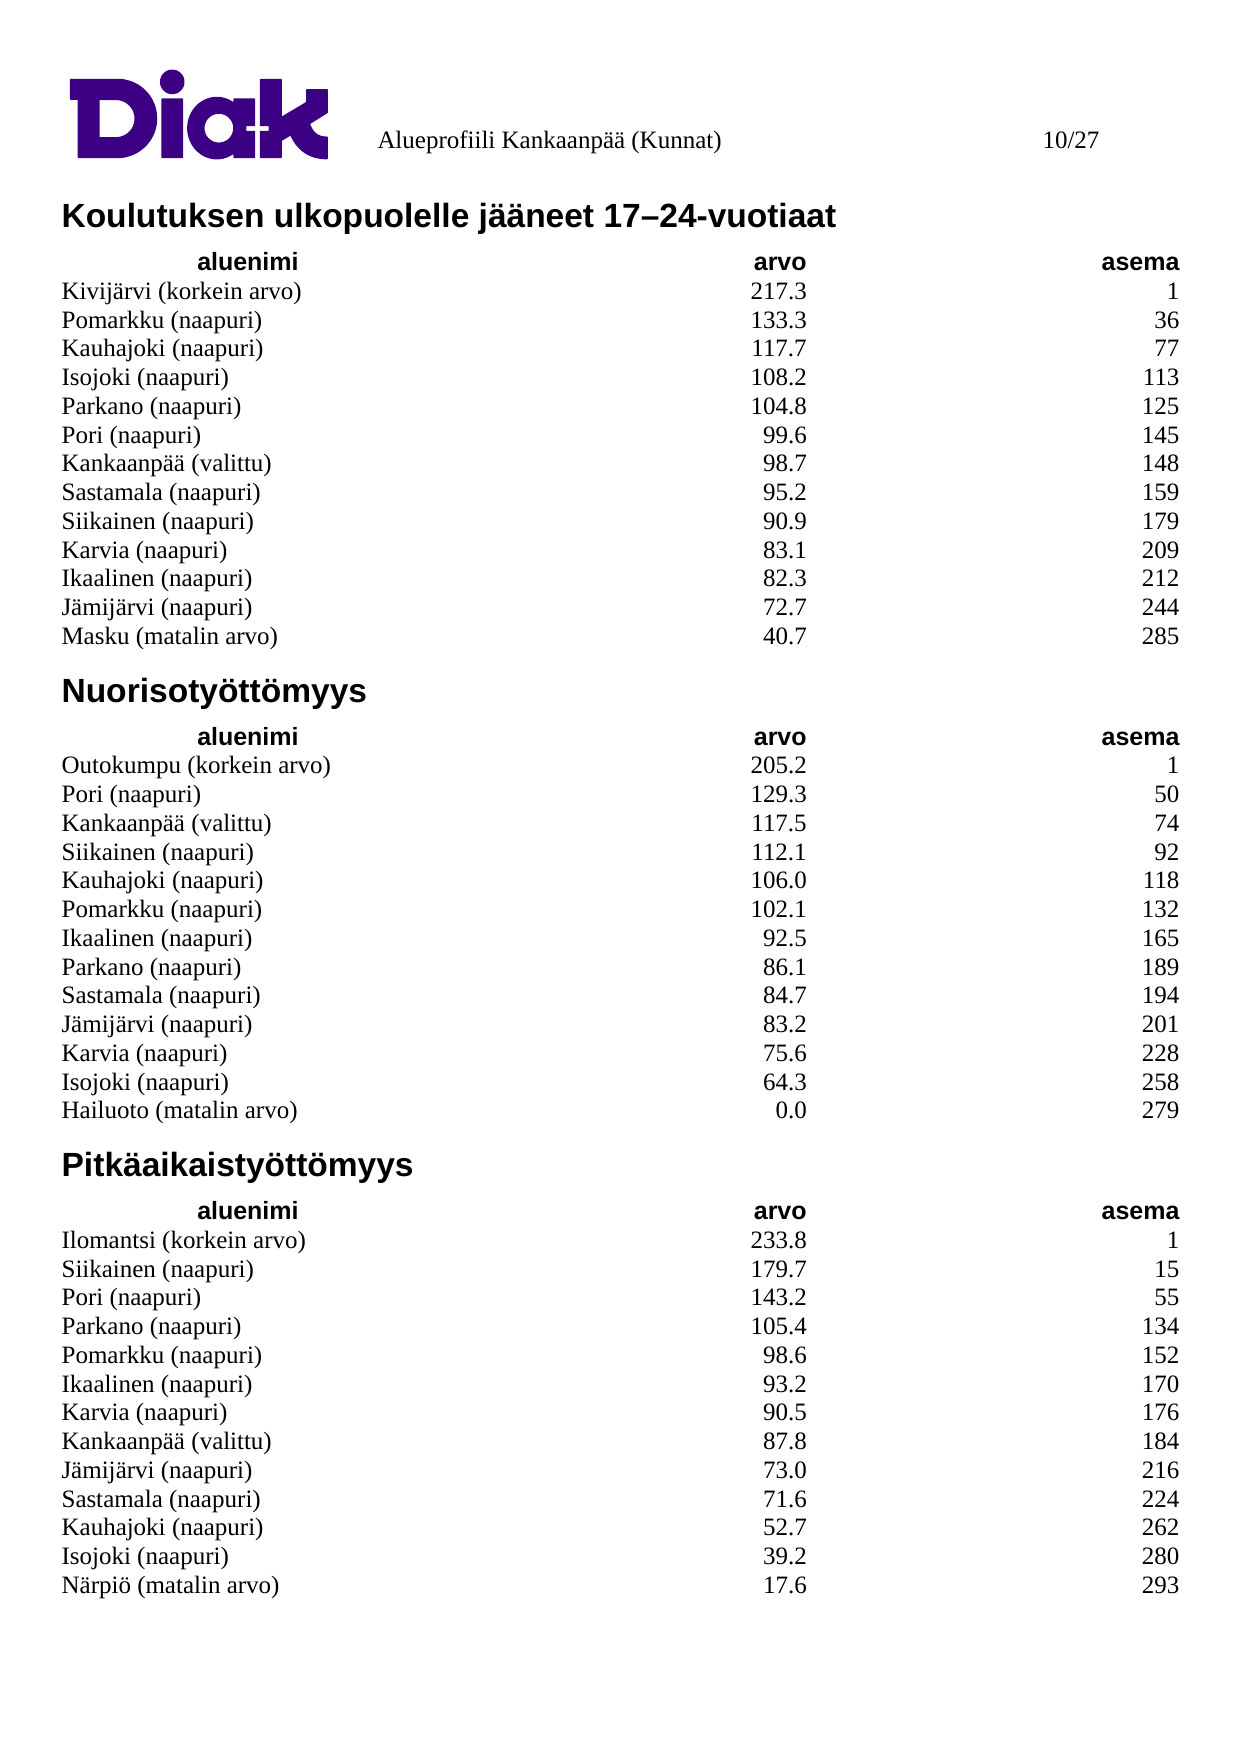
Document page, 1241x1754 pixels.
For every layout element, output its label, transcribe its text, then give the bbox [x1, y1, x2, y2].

table_cell 99.6 [434, 420, 806, 448]
table_cell 293 [806, 1570, 1179, 1599]
table_cell Kivijärvi (korkein arvo) [61, 276, 434, 305]
table_cell 1 [806, 1225, 1179, 1254]
table_cell 189 [806, 952, 1179, 981]
table_cell Sastamala (naapuri) [61, 1484, 434, 1512]
table_header arvo [434, 722, 806, 751]
table_cell Pori (naapuri) [61, 420, 434, 448]
table_cell Parkano (naapuri) [61, 952, 434, 981]
table_cell 102.1 [434, 894, 806, 923]
table_cell Parkano (naapuri) [61, 1311, 434, 1340]
table_cell Parkano (naapuri) [61, 391, 434, 420]
table_cell 74 [806, 808, 1179, 837]
table_cell Pomarkku (naapuri) [61, 1340, 434, 1369]
table_cell Närpiö (matalin arvo) [61, 1570, 434, 1599]
table_cell Siikainen (naapuri) [61, 837, 434, 866]
table_cell 98.7 [434, 449, 806, 477]
table_cell 0.0 [434, 1096, 806, 1124]
table_cell Pori (naapuri) [61, 779, 434, 808]
table_cell 82.3 [434, 564, 806, 592]
table_cell 279 [806, 1096, 1179, 1124]
table_cell 152 [806, 1340, 1179, 1369]
table_cell 98.6 [434, 1340, 806, 1369]
table_cell 212 [806, 564, 1179, 592]
table_cell Ikaalinen (naapuri) [61, 923, 434, 952]
table_cell 117.7 [434, 334, 806, 362]
table_cell 36 [806, 305, 1179, 333]
table_cell 262 [806, 1513, 1179, 1541]
table_cell 125 [806, 391, 1179, 420]
table_cell 77 [806, 334, 1179, 362]
table_cell 105.4 [434, 1311, 806, 1340]
table_cell 104.8 [434, 391, 806, 420]
table_cell 112.1 [434, 837, 806, 866]
table_cell 179 [806, 506, 1179, 535]
table_cell Pori (naapuri) [61, 1283, 434, 1311]
table_cell 39.2 [434, 1541, 806, 1570]
table_cell 17.6 [434, 1570, 806, 1599]
table_cell 233.8 [434, 1225, 806, 1254]
table_cell 108.2 [434, 362, 806, 391]
table_cell 40.7 [434, 621, 806, 650]
table_header arvo [434, 1196, 806, 1225]
table_header asema [806, 722, 1179, 751]
subtitle Nuorisotyöttömyys [61, 671, 1179, 709]
table_cell Pomarkku (naapuri) [61, 305, 434, 333]
table_cell Kauhajoki (naapuri) [61, 334, 434, 362]
table_cell 165 [806, 923, 1179, 952]
table_cell Outokumpu (korkein arvo) [61, 751, 434, 779]
table_cell Kankaanpää (valittu) [61, 808, 434, 837]
table_cell Jämijärvi (naapuri) [61, 1009, 434, 1038]
table_cell 280 [806, 1541, 1179, 1570]
table_cell 83.2 [434, 1009, 806, 1038]
table_cell 217.3 [434, 276, 806, 305]
table_cell Sastamala (naapuri) [61, 981, 434, 1009]
table_header aluenimi [61, 247, 434, 276]
table_cell 55 [806, 1283, 1179, 1311]
table_header aluenimi [61, 722, 434, 751]
table_cell 244 [806, 592, 1179, 621]
table_cell 224 [806, 1484, 1179, 1512]
table_cell Isojoki (naapuri) [61, 1541, 434, 1570]
table_cell Siikainen (naapuri) [61, 1254, 434, 1282]
table_cell 93.2 [434, 1369, 806, 1397]
table_cell 209 [806, 535, 1179, 563]
table_cell 201 [806, 1009, 1179, 1038]
table_header asema [806, 247, 1179, 276]
subtitle Pitkäaikaistyöttömyys [61, 1145, 1179, 1184]
table_cell 64.3 [434, 1067, 806, 1096]
table_cell 184 [806, 1426, 1179, 1455]
table_cell Karvia (naapuri) [61, 535, 434, 563]
table_cell Kauhajoki (naapuri) [61, 866, 434, 894]
table_cell 132 [806, 894, 1179, 923]
table_cell Hailuoto (matalin arvo) [61, 1096, 434, 1124]
table_cell 117.5 [434, 808, 806, 837]
table_cell 90.5 [434, 1398, 806, 1426]
table_cell Kankaanpää (valittu) [61, 1426, 434, 1455]
table_cell 129.3 [434, 779, 806, 808]
table_cell 71.6 [434, 1484, 806, 1512]
table_cell 145 [806, 420, 1179, 448]
table_cell 258 [806, 1067, 1179, 1096]
table_cell 72.7 [434, 592, 806, 621]
subtitle Koulutuksen ulkopuolelle jääneet 17–24-vuotiaat [61, 196, 1179, 235]
table_cell Pomarkku (naapuri) [61, 894, 434, 923]
table_cell 134 [806, 1311, 1179, 1340]
table_cell Jämijärvi (naapuri) [61, 1455, 434, 1484]
table_cell Jämijärvi (naapuri) [61, 592, 434, 621]
table_cell 170 [806, 1369, 1179, 1397]
table_cell 15 [806, 1254, 1179, 1282]
table_cell 148 [806, 449, 1179, 477]
table_cell 113 [806, 362, 1179, 391]
table_cell Siikainen (naapuri) [61, 506, 434, 535]
table_cell 75.6 [434, 1038, 806, 1067]
table_header asema [806, 1196, 1179, 1225]
table_cell Ikaalinen (naapuri) [61, 564, 434, 592]
table_cell Karvia (naapuri) [61, 1398, 434, 1426]
table_cell 52.7 [434, 1513, 806, 1541]
table_cell Isojoki (naapuri) [61, 362, 434, 391]
table_cell 159 [806, 477, 1179, 506]
table_cell 216 [806, 1455, 1179, 1484]
table_cell 50 [806, 779, 1179, 808]
table_cell Ikaalinen (naapuri) [61, 1369, 434, 1397]
table_cell 106.0 [434, 866, 806, 894]
table_cell Karvia (naapuri) [61, 1038, 434, 1067]
table_cell Kankaanpää (valittu) [61, 449, 434, 477]
table_cell Isojoki (naapuri) [61, 1067, 434, 1096]
table_header aluenimi [61, 1196, 434, 1225]
table_cell 176 [806, 1398, 1179, 1426]
table_cell 133.3 [434, 305, 806, 333]
table_cell 73.0 [434, 1455, 806, 1484]
table_cell 228 [806, 1038, 1179, 1067]
table_cell 205.2 [434, 751, 806, 779]
table_cell Kauhajoki (naapuri) [61, 1513, 434, 1541]
table_cell Masku (matalin arvo) [61, 621, 434, 650]
table_cell 118 [806, 866, 1179, 894]
table_cell 87.8 [434, 1426, 806, 1455]
table_cell 95.2 [434, 477, 806, 506]
table_cell 285 [806, 621, 1179, 650]
table_cell 92.5 [434, 923, 806, 952]
table_cell 1 [806, 276, 1179, 305]
table_cell 194 [806, 981, 1179, 1009]
table_cell 84.7 [434, 981, 806, 1009]
table_cell 143.2 [434, 1283, 806, 1311]
table_cell 1 [806, 751, 1179, 779]
table_cell 86.1 [434, 952, 806, 981]
table_cell Sastamala (naapuri) [61, 477, 434, 506]
table_cell 83.1 [434, 535, 806, 563]
table_cell Ilomantsi (korkein arvo) [61, 1225, 434, 1254]
table_cell 179.7 [434, 1254, 806, 1282]
table_cell 92 [806, 837, 1179, 866]
table_cell 90.9 [434, 506, 806, 535]
table_header arvo [434, 247, 806, 276]
